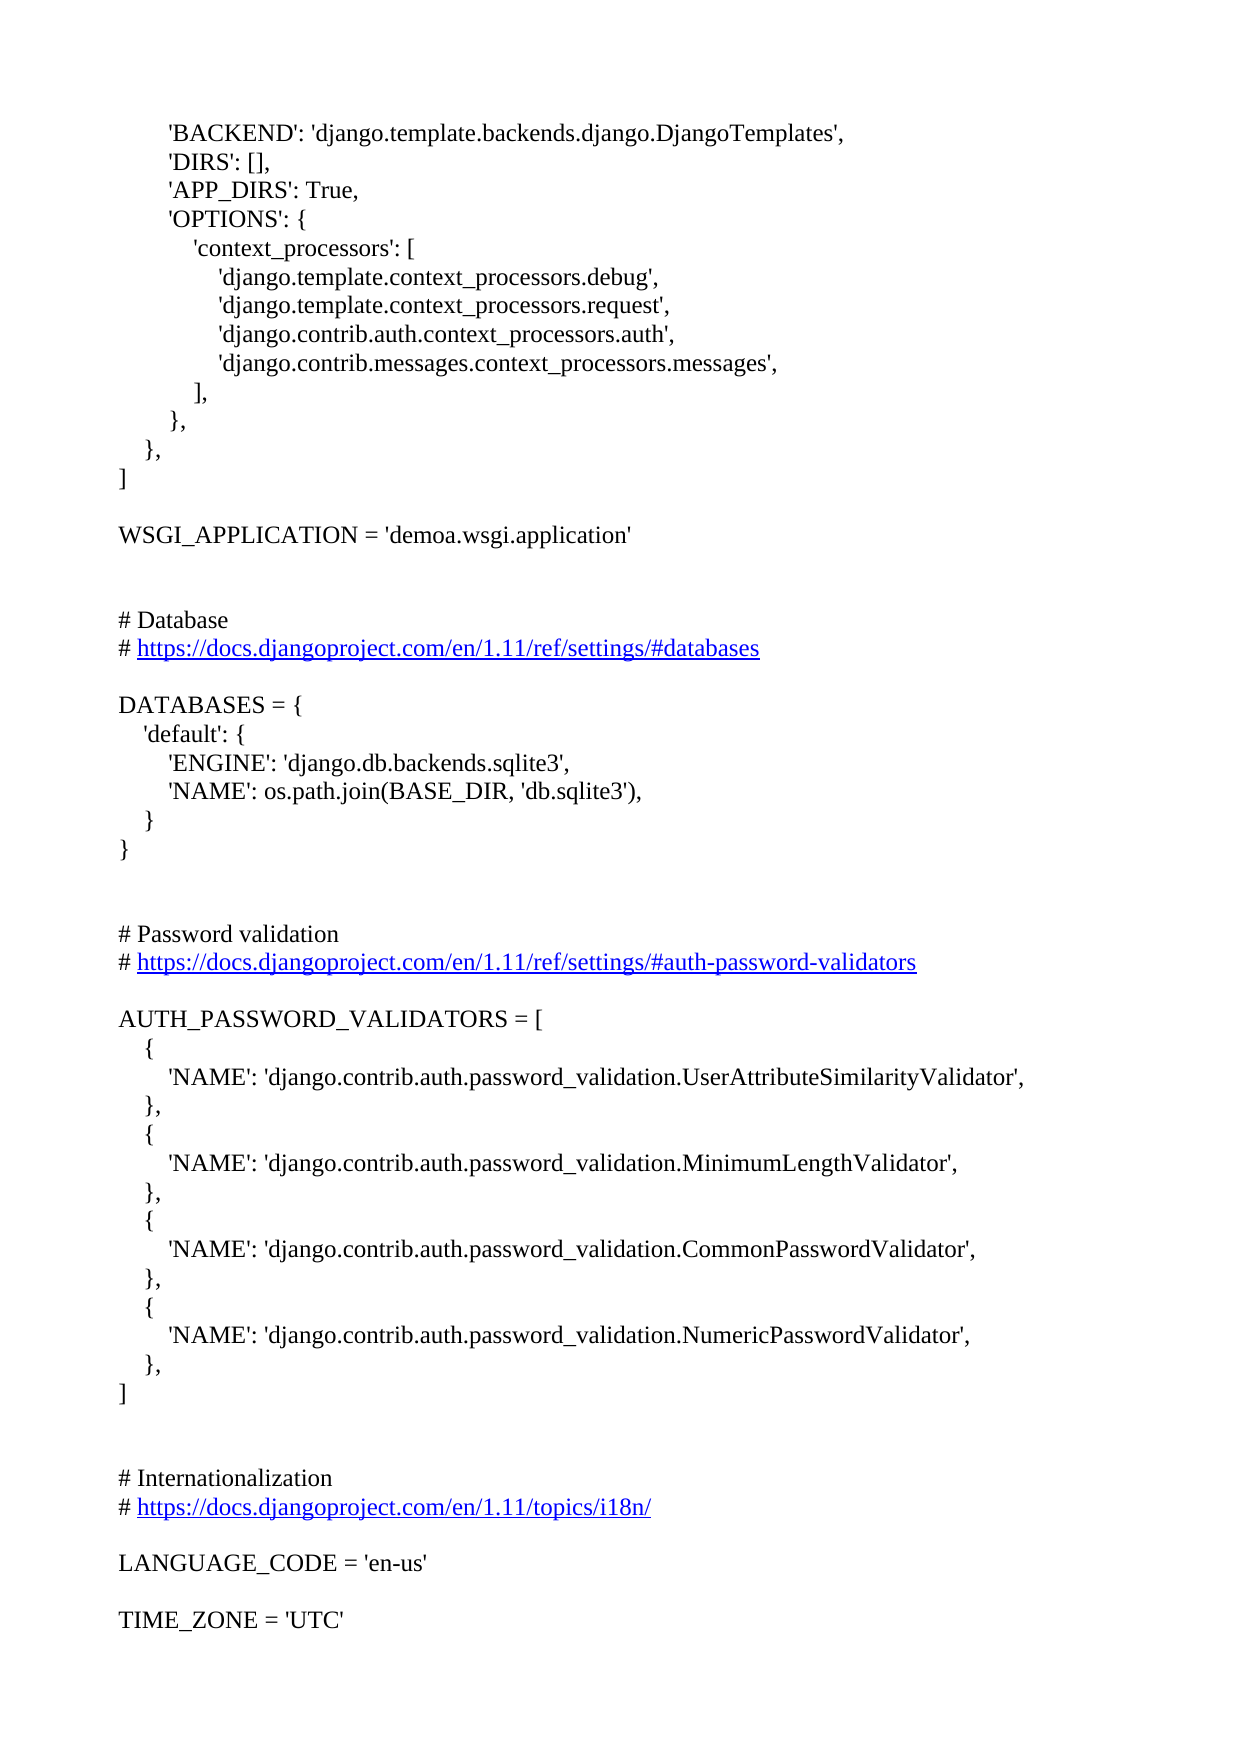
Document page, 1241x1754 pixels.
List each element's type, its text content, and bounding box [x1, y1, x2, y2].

text 'django.template.context_processors.debug', [118, 262, 1122, 291]
text { [118, 1033, 1122, 1062]
text AUTH_PASSWORD_VALIDATORS = [ [118, 1004, 1122, 1033]
text 'default': { [118, 719, 1122, 748]
text WSGI_APPLICATION = 'demoa.wsgi.application' [118, 520, 1122, 549]
text }, [118, 1349, 1122, 1378]
text 'BACKEND': 'django.template.backends.django.DjangoTemplates', [118, 118, 1122, 147]
text # Internationalization [118, 1463, 1122, 1492]
text }, [118, 1263, 1122, 1292]
text TIME_ZONE = 'UTC' [118, 1605, 1122, 1634]
text 'NAME': 'django.contrib.auth.password_validation.CommonPasswordValidator', [118, 1234, 1122, 1263]
text } [118, 834, 1122, 863]
text ] [118, 463, 1122, 492]
text # Password validation [118, 919, 1122, 947]
text }, [118, 1091, 1122, 1119]
text }, [118, 434, 1122, 463]
text LANGUAGE_CODE = 'en-us' [118, 1548, 1122, 1577]
text 'context_processors': [ [118, 233, 1122, 262]
text 'ENGINE': 'django.db.backends.sqlite3', [118, 748, 1122, 776]
text # https://docs.djangoproject.com/en/1.11/ref/settings/#databases [118, 633, 1122, 662]
text } [118, 805, 1122, 834]
text 'django.template.context_processors.request', [118, 291, 1122, 319]
text 'NAME': os.path.join(BASE_DIR, 'db.sqlite3'), [118, 776, 1122, 805]
text { [118, 1206, 1122, 1234]
text 'DIRS': [], [118, 147, 1122, 176]
text 'django.contrib.messages.context_processors.messages', [118, 348, 1122, 377]
text 'NAME': 'django.contrib.auth.password_validation.MinimumLengthValidator', [118, 1148, 1122, 1177]
text 'APP_DIRS': True, [118, 176, 1122, 204]
text DATABASES = { [118, 690, 1122, 719]
text { [118, 1292, 1122, 1321]
text 'NAME': 'django.contrib.auth.password_validation.NumericPasswordValidator', [118, 1321, 1122, 1349]
text # https://docs.djangoproject.com/en/1.11/ref/settings/#auth-password-validators [118, 947, 1122, 976]
text }, [118, 1177, 1122, 1206]
text ], [118, 377, 1122, 406]
text 'NAME': 'django.contrib.auth.password_validation.UserAttributeSimilarityValidator', [118, 1062, 1122, 1091]
text }, [118, 406, 1122, 434]
text 'OPTIONS': { [118, 204, 1122, 233]
text { [118, 1119, 1122, 1148]
text # Database [118, 605, 1122, 633]
text ] [118, 1378, 1122, 1407]
text 'django.contrib.auth.context_processors.auth', [118, 319, 1122, 348]
text # https://docs.djangoproject.com/en/1.11/topics/i18n/ [118, 1492, 1122, 1520]
